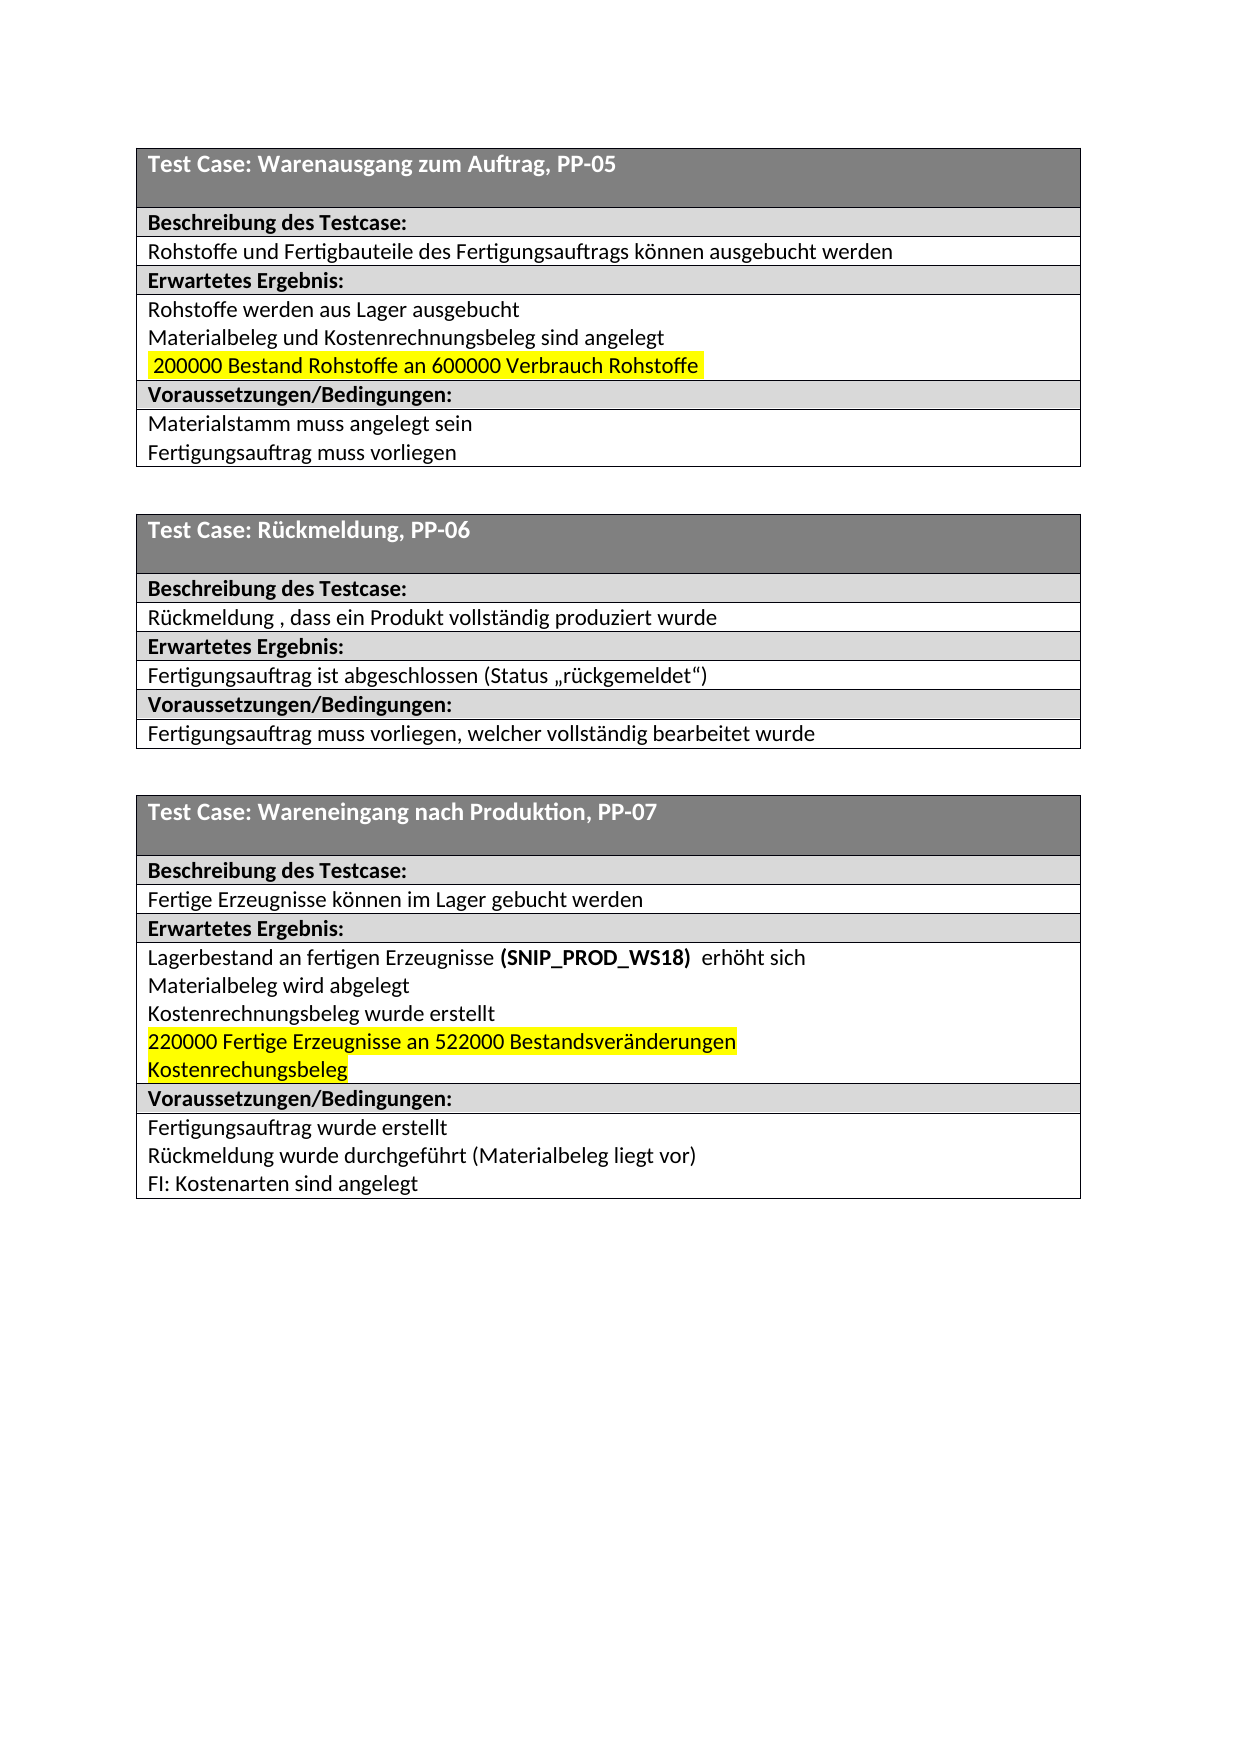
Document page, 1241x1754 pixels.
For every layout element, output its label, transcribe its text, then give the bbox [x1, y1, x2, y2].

table_cell Rohstoffe werden aus Lager ausgebucht Materialbeleg und Kostenrechnungsbeleg sind angelegt 200000 Bestand Rohstoffe an 600000 Verbrauch Rohstoffe [137, 295, 1080, 379]
table_cell Erwartetes Ergebnis: [137, 266, 1080, 294]
table_cell Lagerbestand an fertigen Erzeugnisse (SNIP_PROD_WS18) erhöht sich Materialbeleg wird abgelegt Kostenrechnungsbeleg wurde erstellt 220000 Fertige Erzeugnisse an 522000 Bestandsveränderungen Kostenrechungsbeleg [137, 943, 1080, 1083]
table_cell Fertigungsauftrag ist abgeschlossen (Status „rückgemeldet“) [137, 661, 1080, 689]
table_cell Materialstamm muss angelegt sein Fertigungsauftrag muss vorliegen [137, 410, 1080, 466]
table_cell Voraussetzungen/Bedingungen: [137, 1084, 1080, 1112]
table_cell Rückmeldung , dass ein Produkt vollständig produziert wurde [137, 603, 1080, 631]
table_header Test Case: Warenausgang zum Auftrag, PP-05 [137, 149, 1080, 207]
table_cell Fertigungsauftrag wurde erstellt Rückmeldung wurde durchgeführt (Materialbeleg liegt vor) FI: Kostenarten sind angelegt [137, 1114, 1080, 1197]
table_header Test Case: Rückmeldung, PP-06 [137, 515, 1080, 573]
table_cell Beschreibung des Testcase: [137, 574, 1080, 602]
table_cell Rohstoffe und Fertigbauteile des Fertigungsauftrags können ausgebucht werden [137, 237, 1080, 265]
table_cell Erwartetes Ergebnis: [137, 914, 1080, 942]
table_cell Voraussetzungen/Bedingungen: [137, 690, 1080, 718]
table_header Test Case: Wareneingang nach Produktion, PP-07 [137, 796, 1080, 855]
table_cell Erwartetes Ergebnis: [137, 632, 1080, 660]
table_cell Fertige Erzeugnisse können im Lager gebucht werden [137, 885, 1080, 913]
table_cell Beschreibung des Testcase: [137, 208, 1080, 236]
table_cell Voraussetzungen/Bedingungen: [137, 381, 1080, 408]
table_cell Fertigungsauftrag muss vorliegen, welcher vollständig bearbeitet wurde [137, 720, 1080, 747]
table_cell Beschreibung des Testcase: [137, 856, 1080, 884]
